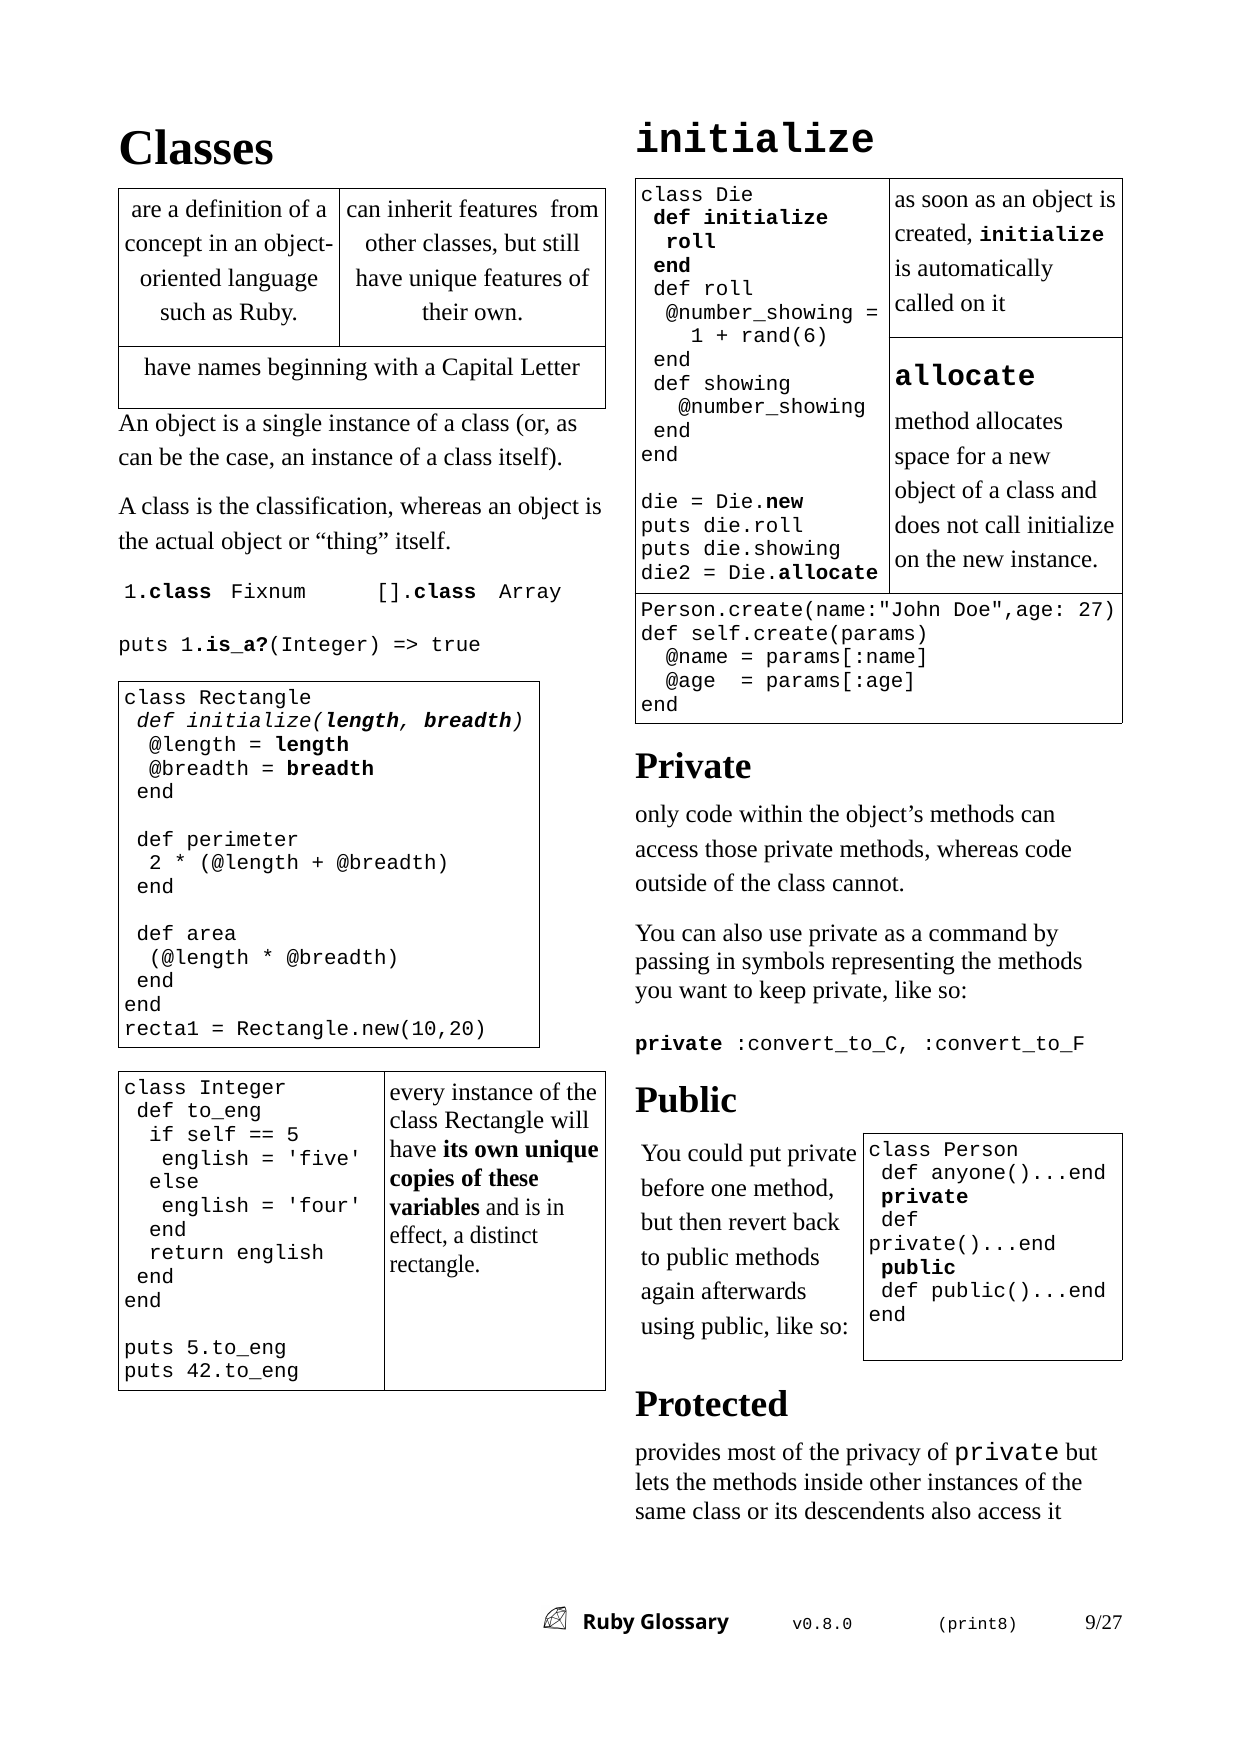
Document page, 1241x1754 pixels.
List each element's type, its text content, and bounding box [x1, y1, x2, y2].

text provides most of the privacy of private but lets the methods inside other instances of the same class or its descendents also access it [635, 1437, 1122, 1525]
table_header class Rectangle def initialize(length, breadth) @length = length @breadth = breadth end def perimeter 2 * (@length + @breadth) end def area (@length * @breadth) end end recta1 = Rectangle.new(10,20) [119, 682, 539, 1047]
table_header You could put private before one method, but then revert back to public methods again afterwards using public, like so: [635, 1133, 863, 1360]
table_header class Die def initialize roll end def roll @number_showing = 1 + rand(6) end def showing @number_showing end end die = Die.new puts die.roll puts die.showing die2 = Die.allocate [636, 179, 889, 593]
picture [541, 1605, 567, 1630]
subtitle Protected [635, 1381, 1122, 1424]
table_header every instance of the class Rectangle will have its own unique copies of these variables and is in effect, a distinct rectangle. [385, 1072, 605, 1390]
table_header are a definition of a concept in an object-oriented language such as Ruby. [119, 189, 339, 346]
table_cell have names beginning with a Capital Letter [119, 347, 605, 408]
table_header class Integer def to_eng if self == 5 english = 'five' else english = 'four' end return english end end puts 5.to_eng puts 42.to_eng [119, 1072, 384, 1390]
table_header as soon as an object is created, initialize is automatically called on it [890, 179, 1122, 337]
subtitle Classes [118, 118, 605, 176]
table_header Fixnum [225, 575, 370, 610]
table_header [].class [370, 575, 493, 610]
table_cell allocate method allocates space for a new object of a class and does not call initialize on the new instance. [890, 338, 1122, 593]
text A class is the classification, whereas an object is the actual object or “thing” itself. [118, 491, 605, 554]
subtitle Public [635, 1077, 1122, 1120]
table_cell Person.create(name:"John Doe",age: 27) def self.create(params) @name = params[:name] @age = params[:age] end [636, 594, 1122, 723]
text only code within the object’s methods can access those private methods, whereas code outside of the class cannot. [635, 799, 1122, 897]
text private :convert_to_C, :convert_to_F [635, 1033, 1122, 1056]
table_header can inherit features from other classes, but still have unique features of their own. [340, 189, 605, 346]
subtitle Private [635, 744, 1122, 787]
text You can also use private as a command by passing in symbols representing the methods you want to keep private, like so: [635, 918, 1122, 1004]
table_header 1.class [118, 575, 225, 610]
table_header Array [493, 575, 571, 610]
subtitle initialize [635, 118, 1122, 165]
text puts 1.is_a?(Integer) => true [118, 634, 605, 657]
text An object is a single instance of a class (or, as can be the case, an instance of a class itself). [118, 409, 605, 471]
table_header class Person def anyone()...end private def private()...end public def public()...end end [864, 1134, 1122, 1360]
